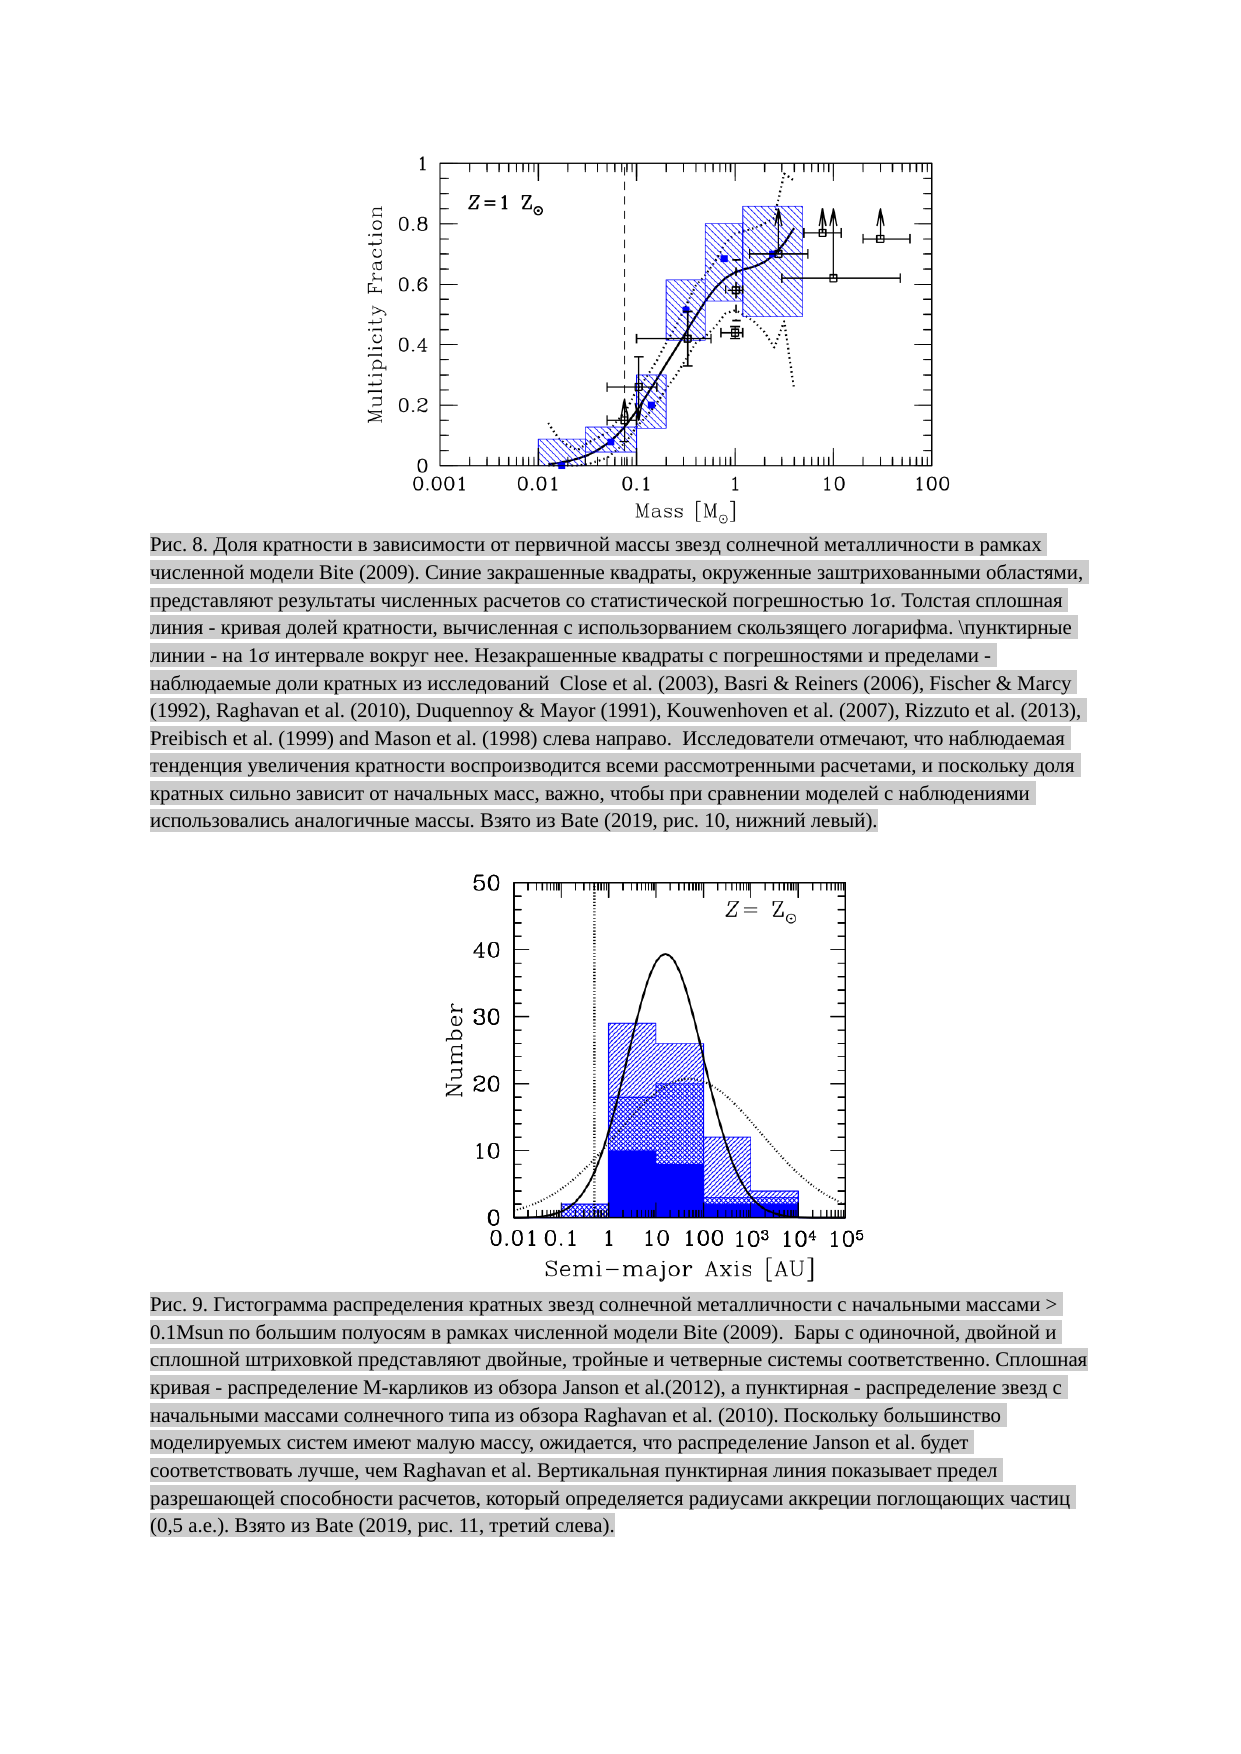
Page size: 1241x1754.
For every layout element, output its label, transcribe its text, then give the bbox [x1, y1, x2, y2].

picture [362, 150, 953, 529]
text Рис. 8. Доля кратности в зависимости от первичной массы звезд солнечной металличности в рамках численной модели Bite (2009). Синие закрашенные квадраты, окруженные заштрихованными областями, представляют результаты численных расчетов со статистической погрешностью 1σ. Толстая сплошная линия - кривая долей кратности, вычисленная с использорванием скользящего логарифма. \пунктирные линии - на 1σ интервале вокруг нее. Незакрашенные квадраты с погрешностями и пределами - наблюдаемые доли кратных из исследований Close et al. (2003), Basri & Reiners (2006), Fischer & Marcy (1992), Raghavan et al. (2010), Duquennoy & Mayor (1991), Kouwenhoven et al. (2007), Rizzuto et al. (2013), Preibisch et al. (1999) and Mason et al. (1998) слева направо. Исследователи отмечают, что наблюдаемая тенденция увеличения кратности воспроизводится всеми рассмотренными расчетами, и поскольку доля кратных сильно зависит от начальных масс, важно, чтобы при сравнении моделей с наблюдениями использовались аналогичные массы. Взято из Bate (2019, рис. 10, нижний левый). [150, 532, 1090, 832]
text Рис. 9. Гистограмма распределения кратных звезд солнечной металличности с начальными массами > 0.1Msun по большим полуосям в рамках численной модели Bite (2009). Бары с одиночной, двойной и сплошной штриховкой представляют двойные, тройные и четверные системы соответственно. Сплошная кривая - распределение M-карликов из обзора Janson et al.(2012), а пунктирная - распределение звезд с начальными массами солнечного типа из обзора Raghavan et al. (2010). Поскольку большинство моделируемых систем имеют малую массу, ожидается, что распределение Janson et al. будет соответствовать лучше, чем Raghavan et al. Вертикальная пунктирная линия показывает предел разрешающей способности расчетов, который определяется радиусами аккреции поглощающих частиц (0,5 а.е.). Взято из Bate (2019, рис. 11, третий слева). [150, 1292, 1090, 1537]
picture [439, 863, 876, 1289]
